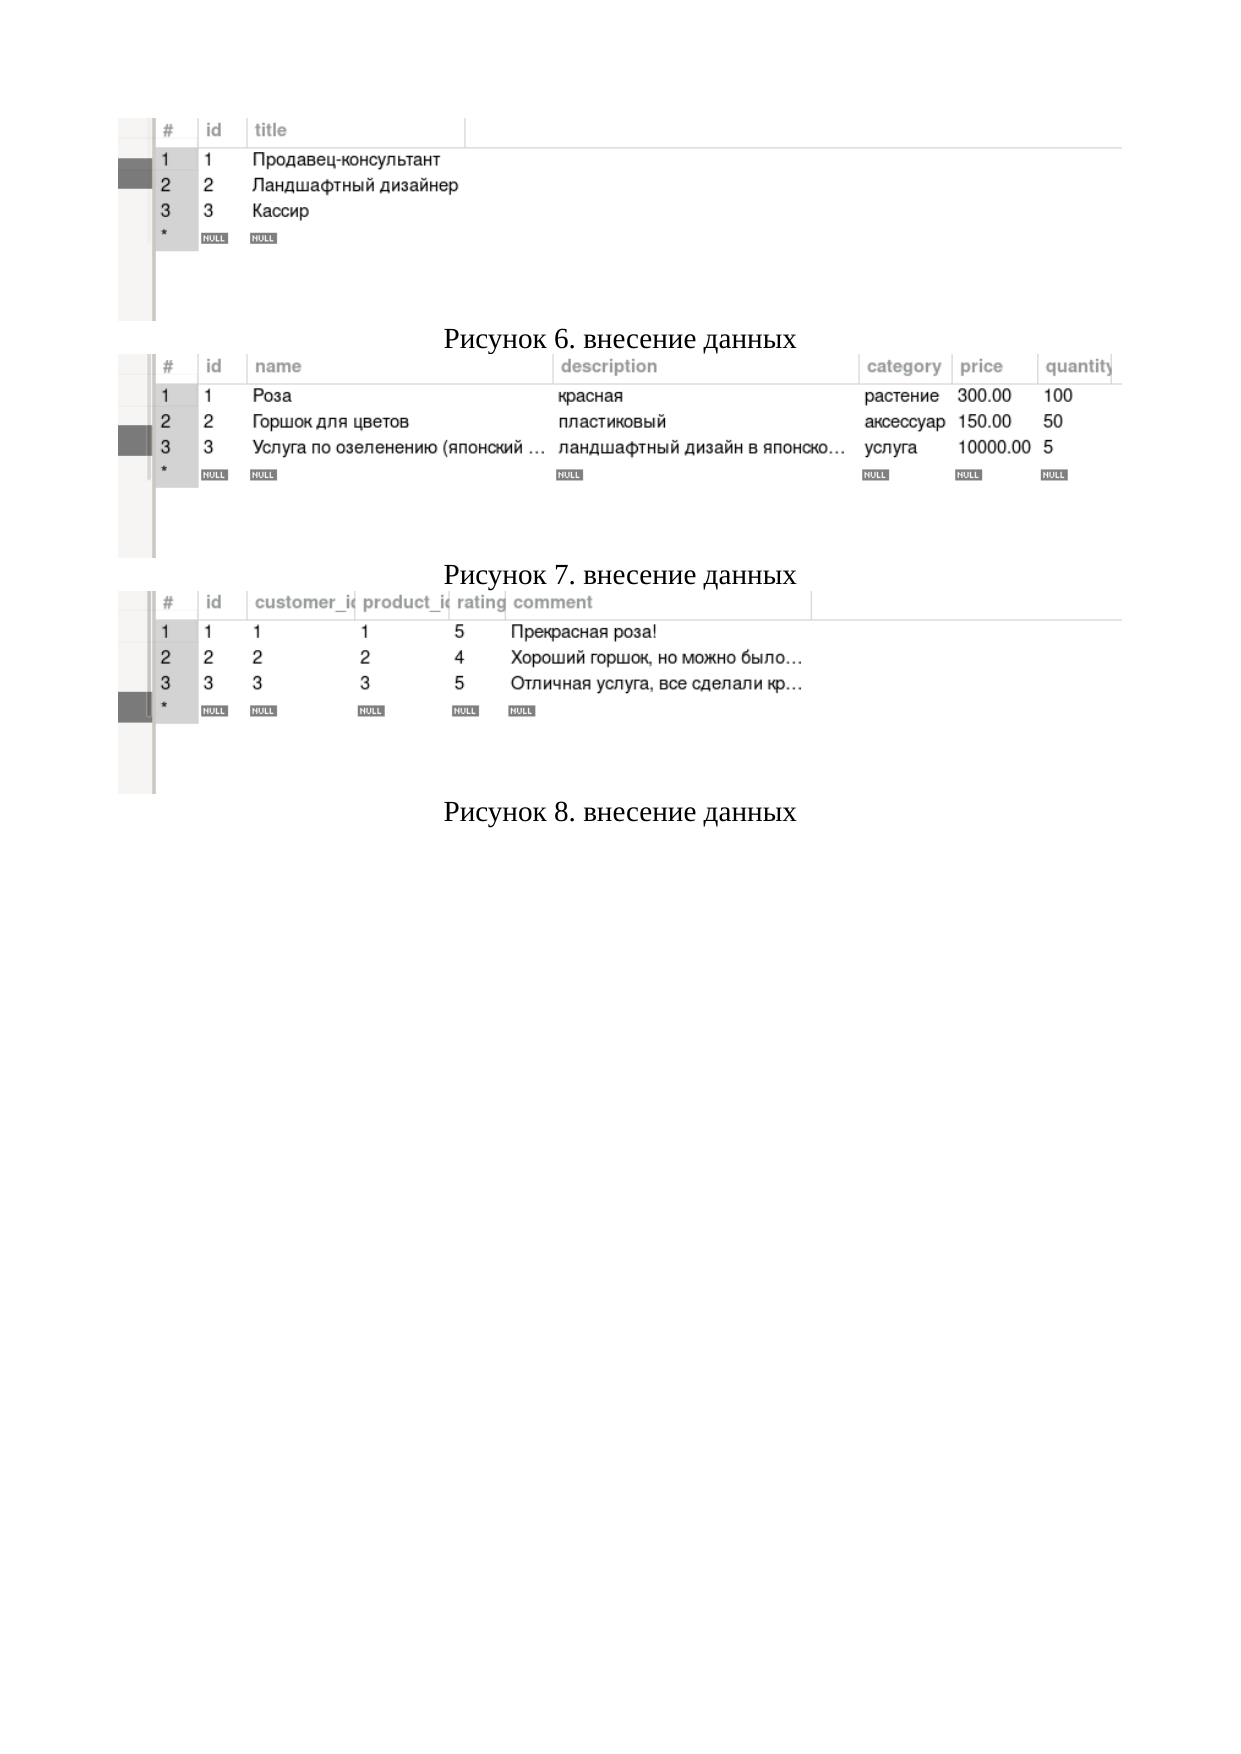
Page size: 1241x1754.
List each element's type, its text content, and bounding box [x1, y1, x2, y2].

text Рисунок 7. внесение данных [118, 558, 1122, 591]
picture [118, 354, 1123, 558]
text Рисунок 6. внесение данных [118, 321, 1122, 354]
text Рисунок 8. внесение данных [118, 794, 1122, 827]
picture [118, 591, 1123, 794]
picture [118, 118, 1123, 321]
